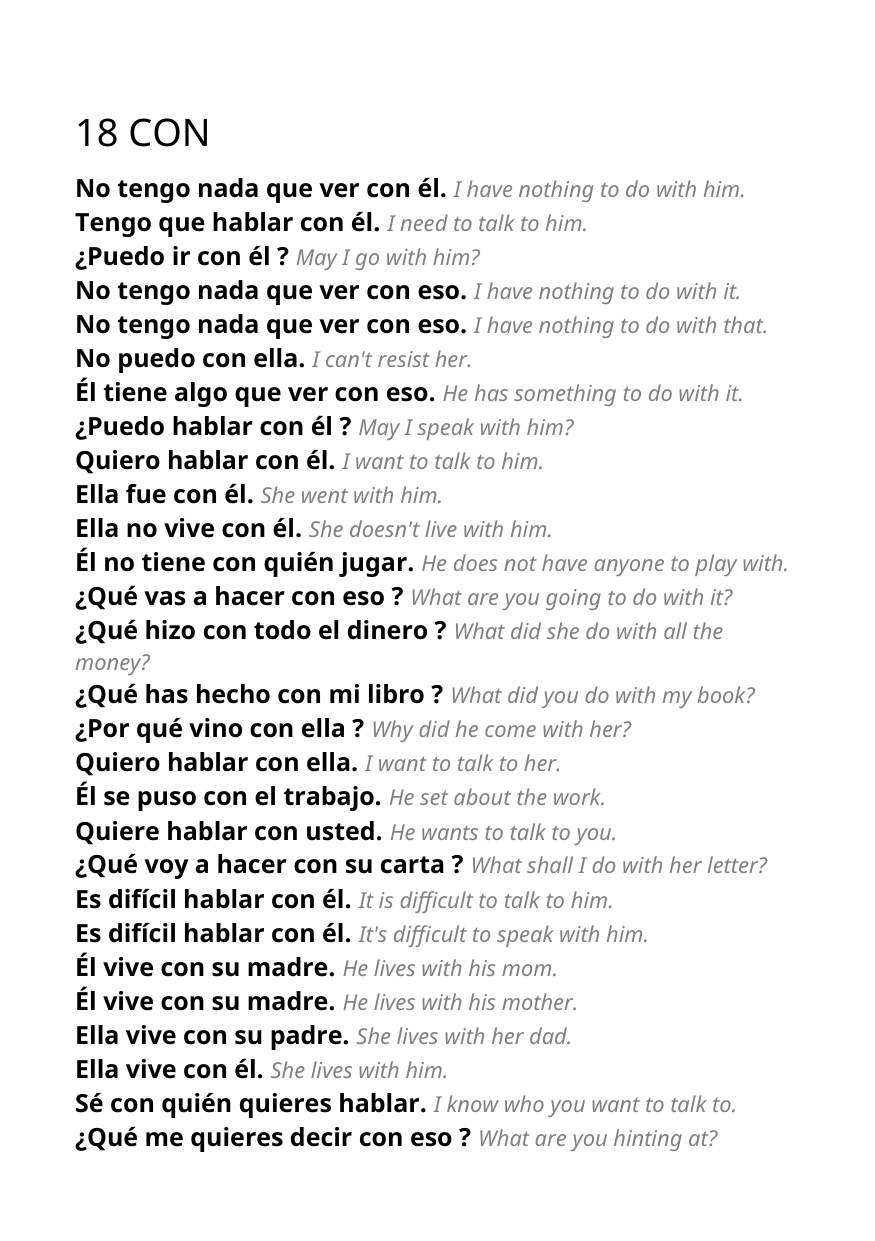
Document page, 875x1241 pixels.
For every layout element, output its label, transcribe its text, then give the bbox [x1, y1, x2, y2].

text Es difícil hablar con él. It's difficult to speak with him. [75, 915, 799, 949]
text Él vive con su madre. He lives with his mother. [75, 983, 799, 1017]
text Él vive con su madre. He lives with his mom. [75, 949, 799, 983]
text ¿Puedo ir con él ? May I go with him? [75, 238, 799, 272]
text Ella fue con él. She went with him. [75, 477, 799, 511]
text Tengo que hablar con él. I need to talk to him. [75, 204, 799, 238]
text Él tiene algo que ver con eso. He has something to do with it. [75, 374, 799, 409]
text Quiere hablar con usted. He wants to talk to you. [75, 813, 799, 847]
text Sé con quién quieres hablar. I know who you want to talk to. [75, 1086, 799, 1120]
text Ella vive con él. She lives with him. [75, 1052, 799, 1086]
text ¿Qué me quieres decir con eso ? What are you hinting at? [75, 1120, 799, 1154]
text ¿Puedo hablar con él ? May I speak with him? [75, 409, 799, 443]
subtitle 18 CON [75, 106, 799, 158]
text No puedo con ella. I can't resist her. [75, 341, 799, 374]
text No tengo nada que ver con eso. I have nothing to do with that. [75, 306, 799, 341]
text ¿Qué has hecho con mi libro ? What did you do with my book? [75, 677, 799, 711]
text ¿Por qué vino con ella ? Why did he come with her? [75, 711, 799, 745]
text Ella vive con su padre. She lives with her dad. [75, 1017, 799, 1052]
text Quiero hablar con ella. I want to talk to her. [75, 745, 799, 779]
text Quiero hablar con él. I want to talk to him. [75, 443, 799, 477]
text ¿Qué hizo con todo el dinero ? What did she do with all the money? [75, 613, 799, 677]
text No tengo nada que ver con eso. I have nothing to do with it. [75, 272, 799, 306]
text Él no tiene con quién jugar. He does not have anyone to play with. [75, 545, 799, 579]
text Es difícil hablar con él. It is difficult to talk to him. [75, 881, 799, 915]
text No tengo nada que ver con él. I have nothing to do with him. [75, 170, 799, 204]
text Ella no vive con él. She doesn't live with him. [75, 511, 799, 545]
text ¿Qué voy a hacer con su carta ? What shall I do with her letter? [75, 847, 799, 881]
text Él se puso con el trabajo. He set about the work. [75, 779, 799, 813]
text ¿Qué vas a hacer con eso ? What are you going to do with it? [75, 579, 799, 613]
